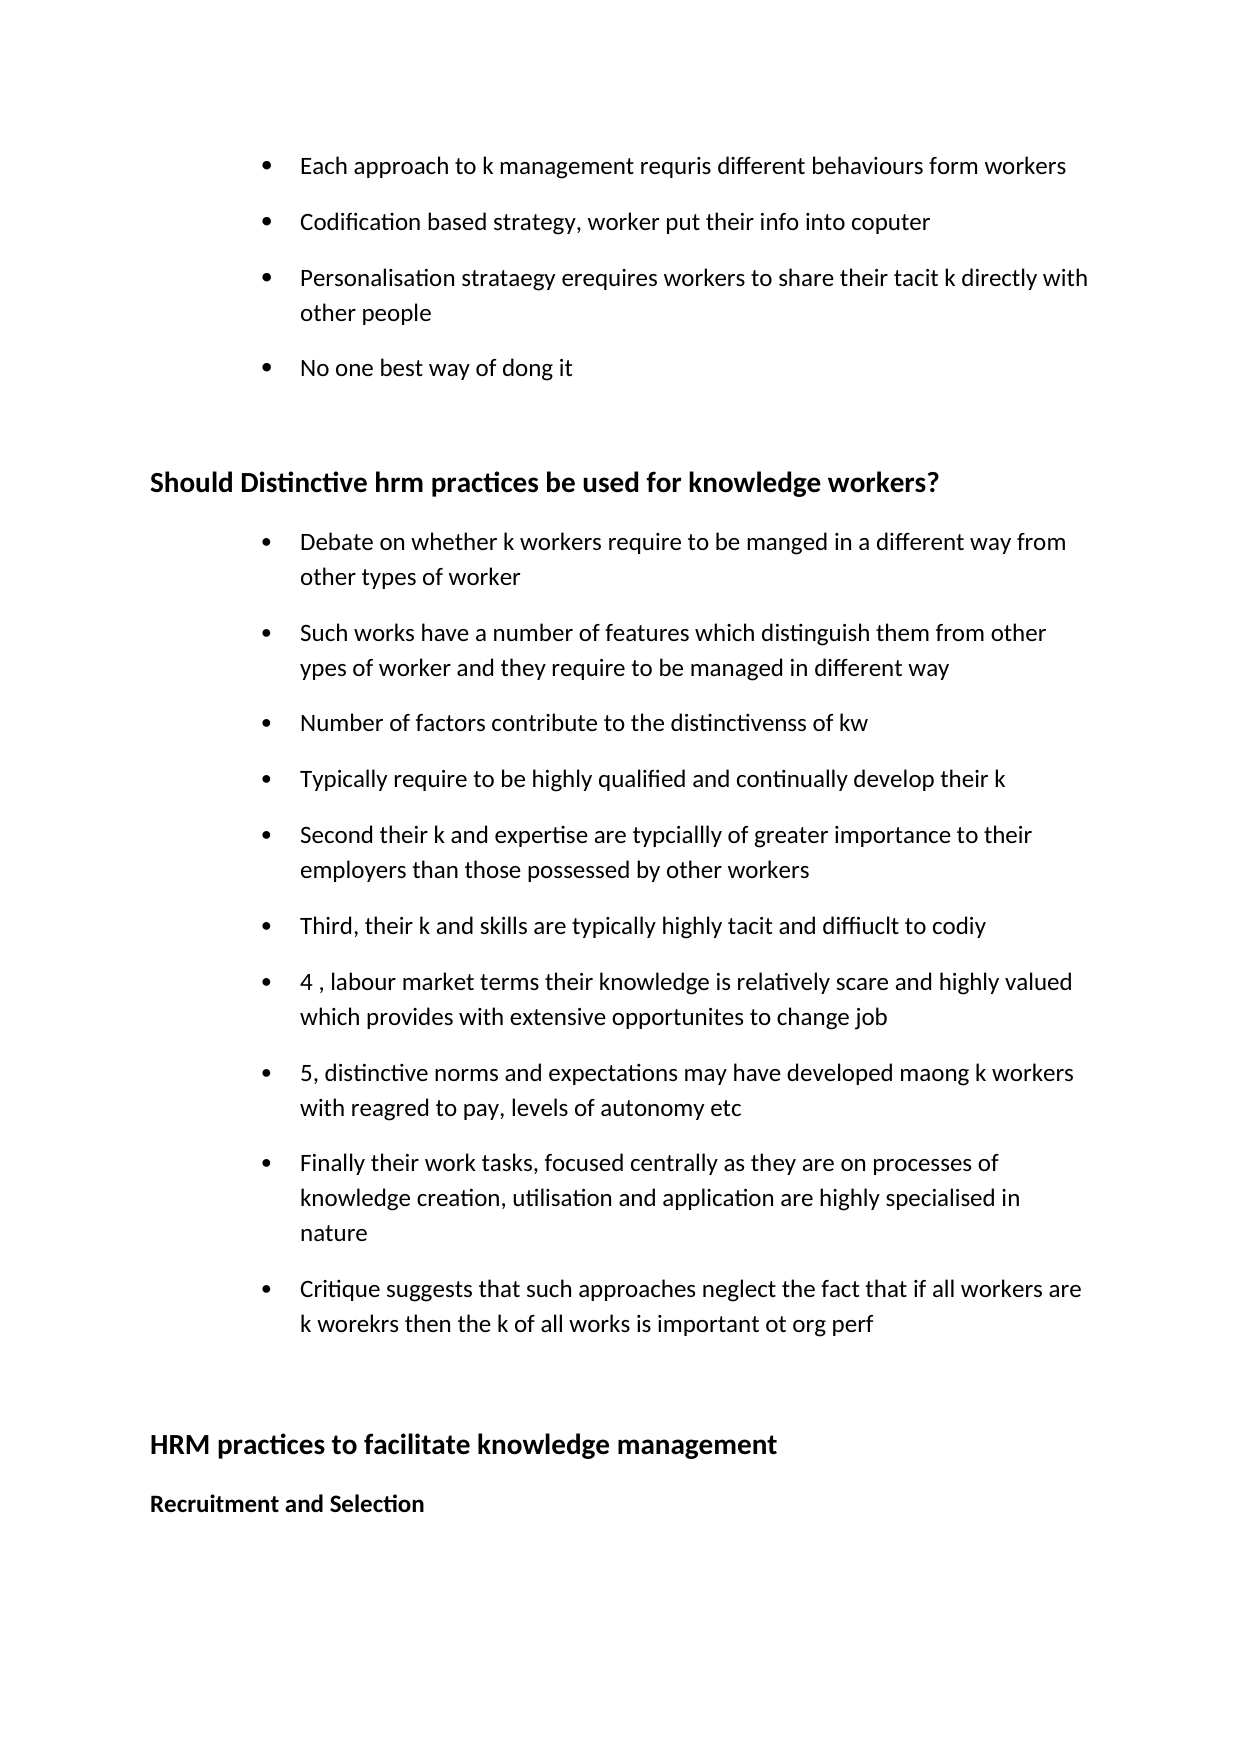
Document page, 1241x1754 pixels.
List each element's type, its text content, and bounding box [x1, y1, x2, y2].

list Finally their work tasks, focused centrally as they are on processes of knowledge creation, utilisation and application are highly specialised in nature [262, 1148, 1090, 1248]
list Critique suggests that such approaches neglect the fact that if all workers are k worekrs then the k of all works is important ot org perf [262, 1273, 1090, 1339]
list Typically require to be highly qualified and continually develop their k [262, 763, 1090, 794]
list Debate on whether k workers require to be manged in a different way from other types of worker [262, 526, 1090, 591]
list 4 , labour market terms their knowledge is relatively scare and highly valued which provides with extensive opportunites to change job [262, 966, 1090, 1031]
text Recruitment and Selection [150, 1488, 1090, 1518]
text Should Distinctive hrm practices be used for knowledge workers? [150, 464, 1090, 500]
list Codification based strategy, worker put their info into coputer [262, 206, 1090, 236]
list Number of factors contribute to the distinctivenss of kw [262, 708, 1090, 738]
list Third, their k and skills are typically highly tacit and diffiuclt to codiy [262, 910, 1090, 941]
list Each approach to k management requris different behaviours form workers [262, 150, 1090, 181]
list No one best way of dong it [262, 352, 1090, 383]
list 5, distinctive norms and expectations may have developed maong k workers with reagred to pay, levels of autonomy etc [262, 1057, 1090, 1122]
list Personalisation strataegy erequires workers to share their tacit k directly with other people [262, 262, 1090, 327]
text HRM practices to facilitate knowledge management [150, 1426, 1090, 1462]
list Such works have a number of features which distinguish them from other ypes of worker and they require to be managed in different way [262, 617, 1090, 682]
list Second their k and expertise are typciallly of greater importance to their employers than those possessed by other workers [262, 819, 1090, 885]
